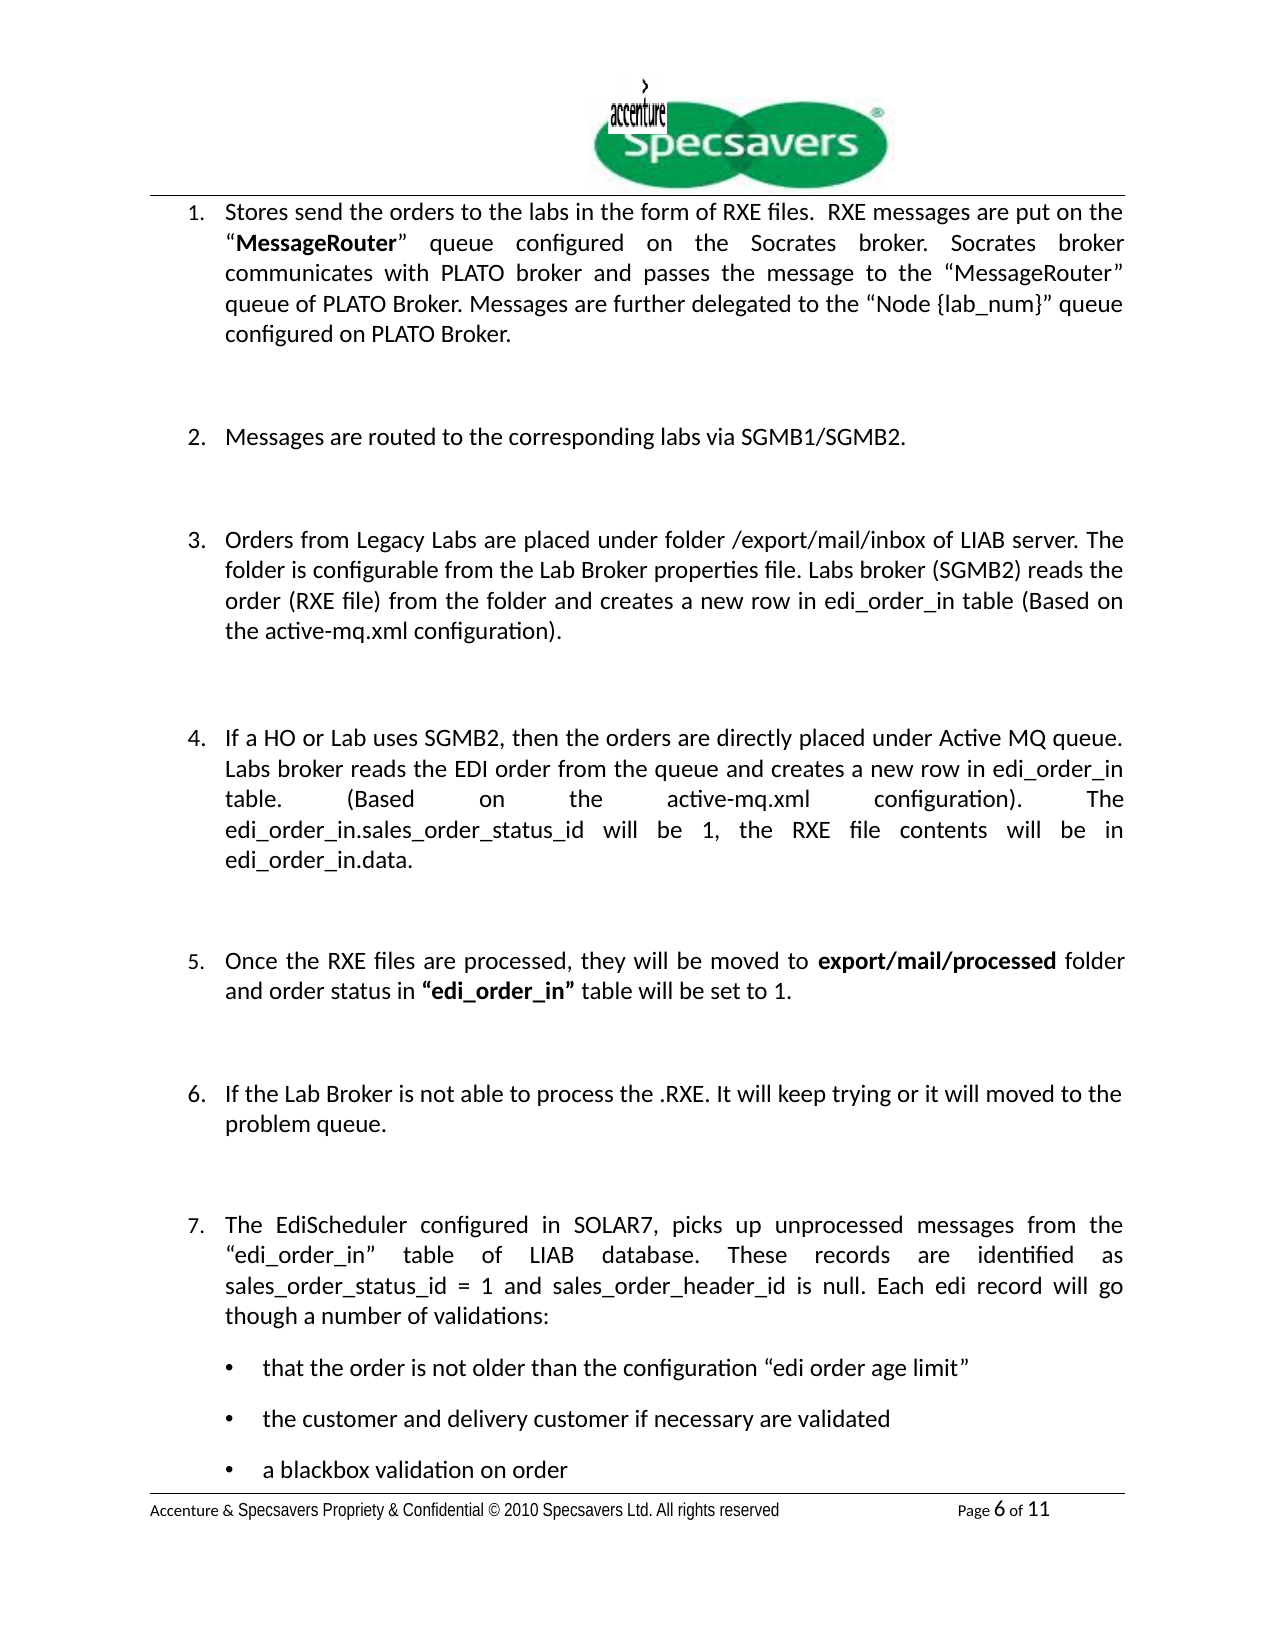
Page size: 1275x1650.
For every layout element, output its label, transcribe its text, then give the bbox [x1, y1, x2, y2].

list If a HO or Lab uses SGMB2, then the orders are directly placed under Active MQ queue. Labs broker reads the EDI order from the queue and creates a new row in edi_order_in table. (Based on the active-mq.xml configuration). The edi_order_in.sales_order_status_id will be 1, the RXE file contents will be in edi_order_in.data. [187, 722, 1125, 875]
list Stores send the orders to the labs in the form of RXE files. RXE messages are put on the “MessageRouter” queue configured on the Socrates broker. Socrates broker communicates with PLATO broker and passes the message to the “MessageRouter” queue of PLATO Broker. Messages are further delegated to the “Node {lab_num}” queue configured on PLATO Broker. [187, 196, 1125, 349]
list Messages are routed to the corresponding labs via SGMB1/SGMB2. [187, 421, 1125, 452]
list The EdiScheduler configured in SOLAR7, picks up unprocessed messages from the “edi_order_in” table of LIAB database. These records are identified as sales_order_status_id = 1 and sales_order_header_id is null. Each edi record will go though a number of validations: [187, 1209, 1125, 1331]
picture [589, 97, 895, 193]
list If the Lab Broker is not able to process the .RXE. It will keep trying or it will moved to the problem queue. [187, 1078, 1125, 1139]
list that the order is not older than the configuration “edi order age limit” [225, 1352, 1125, 1382]
list Once the RXE files are processed, they will be moved to export/mail/processed folder and order status in “edi_order_in” table will be set to 1. [187, 945, 1125, 1006]
list a blackbox validation on order [225, 1454, 1125, 1485]
list the customer and delivery customer if necessary are validated [225, 1403, 1125, 1433]
list Orders from Legacy Labs are placed under folder /export/mail/inbox of LIAB server. The folder is configurable from the Lab Broker properties file. Labs broker (SGMB2) reads the order (RXE file) from the folder and creates a new row in edi_order_in table (Based on the active-mq.xml configuration). [187, 524, 1125, 646]
